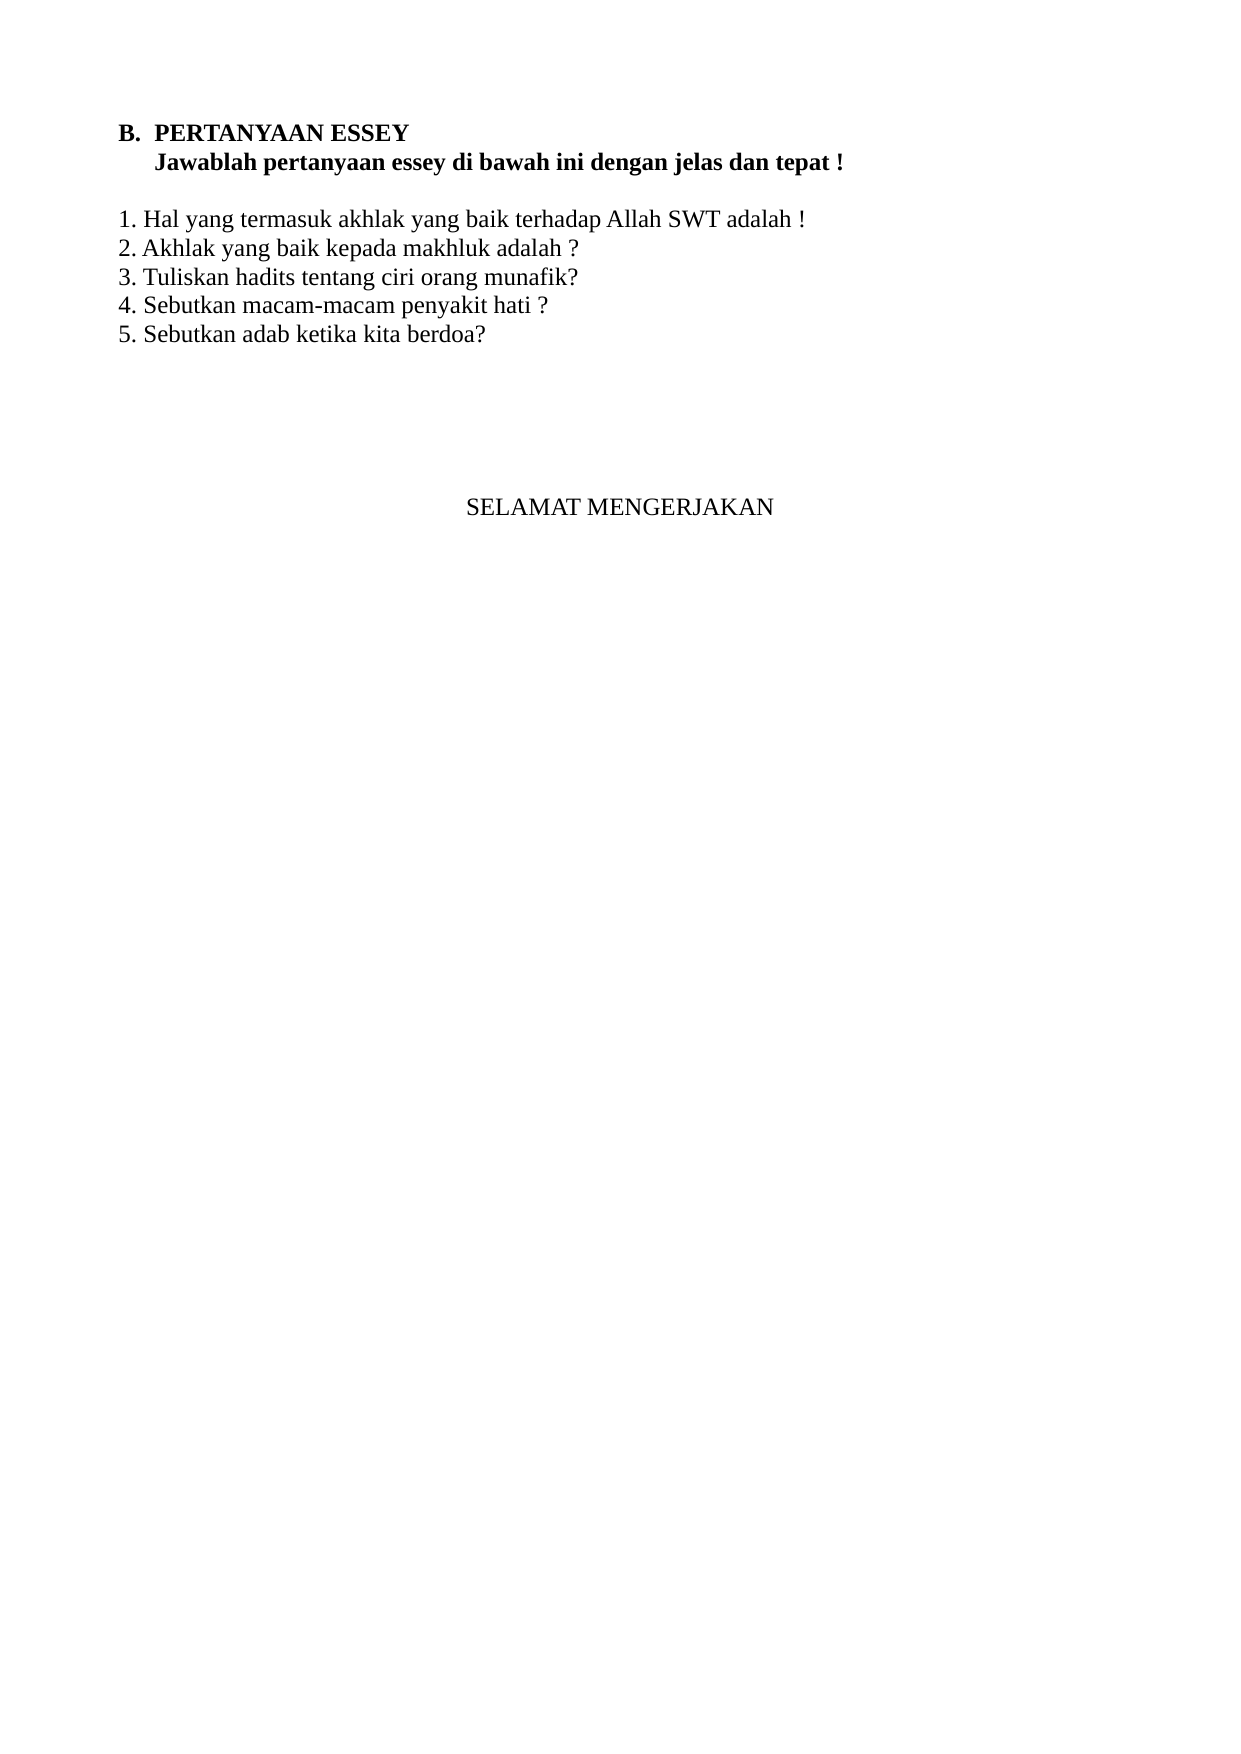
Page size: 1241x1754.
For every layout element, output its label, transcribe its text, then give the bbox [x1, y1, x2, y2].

text B. PERTANYAAN ESSEY [118, 118, 1122, 147]
text Jawablah pertanyaan essey di bawah ini dengan jelas dan tepat ! [118, 147, 1122, 176]
text 1. Hal yang termasuk akhlak yang baik terhadap Allah SWT adalah ! [118, 204, 1122, 233]
text SELAMAT MENGERJAKAN [118, 492, 1122, 521]
text 3. Tuliskan hadits tentang ciri orang munafik? [118, 262, 1122, 291]
text 5. Sebutkan adab ketika kita berdoa? [118, 319, 1122, 348]
text 2. Akhlak yang baik kepada makhluk adalah ? [118, 233, 1122, 262]
text 4. Sebutkan macam-macam penyakit hati ? [118, 291, 1122, 319]
